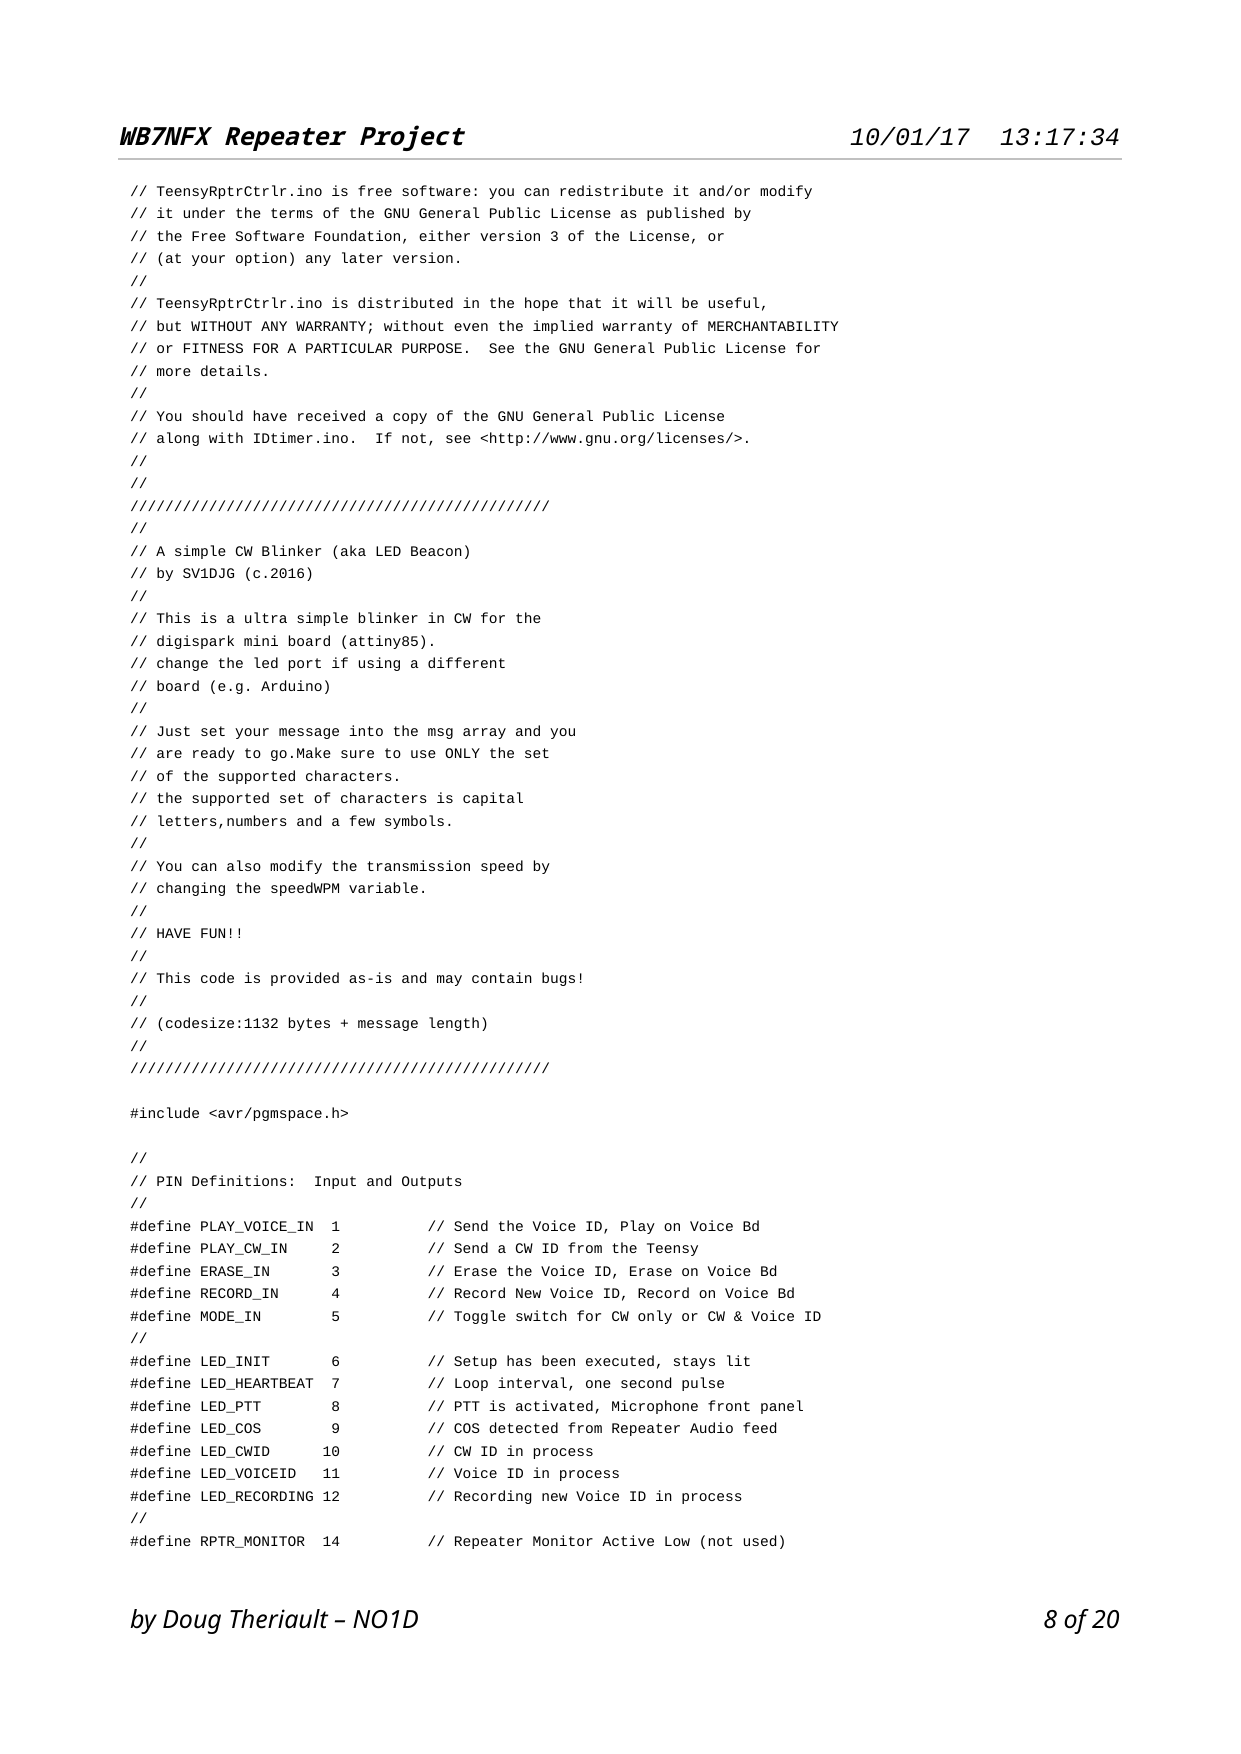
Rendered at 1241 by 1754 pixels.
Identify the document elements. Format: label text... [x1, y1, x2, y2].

text // the Free Software Foundation, either version 3 of the License, or [118, 229, 1122, 246]
text #define LED_VOICEID 11 // Voice ID in process [118, 1467, 1122, 1483]
text #define LED_RECORDING 12 // Recording new Voice ID in process [118, 1489, 1122, 1506]
text // You should have received a copy of the GNU General Public License [118, 409, 1122, 426]
text // TeensyRptrCtrlr.ino is distributed in the hope that it will be useful, [118, 297, 1122, 313]
text //////////////////////////////////////////////// [118, 499, 1122, 516]
text // [118, 702, 1122, 718]
text // along with IDtimer.ino. If not, see <http://www.gnu.org/licenses/>. [118, 432, 1122, 448]
text // [118, 1512, 1122, 1528]
text // letters,numbers and a few symbols. [118, 814, 1122, 831]
text #define RPTR_MONITOR 14 // Repeater Monitor Active Low (not used) [118, 1534, 1122, 1551]
text // [118, 274, 1122, 291]
text // This code is provided as-is and may contain bugs! [118, 972, 1122, 988]
text // [118, 837, 1122, 853]
text // [118, 477, 1122, 493]
text // Just set your message into the msg array and you [118, 724, 1122, 741]
text // by SV1DJG (c.2016) [118, 567, 1122, 583]
text // but WITHOUT ANY WARRANTY; without even the implied warranty of MERCHANTABILITY [118, 319, 1122, 336]
text // PIN Definitions: Input and Outputs [118, 1174, 1122, 1191]
text // board (e.g. Arduino) [118, 679, 1122, 696]
text #define PLAY_CW_IN 2 // Send a CW ID from the Teensy [118, 1242, 1122, 1258]
text // [118, 522, 1122, 538]
text // [118, 1332, 1122, 1348]
text // [118, 1197, 1122, 1213]
text // [118, 904, 1122, 921]
text #define LED_HEARTBEAT 7 // Loop interval, one second pulse [118, 1377, 1122, 1393]
text // more details. [118, 364, 1122, 381]
text #define LED_PTT 8 // PTT is activated, Microphone front panel [118, 1399, 1122, 1416]
text // change the led port if using a different [118, 657, 1122, 673]
text //////////////////////////////////////////////// [118, 1062, 1122, 1078]
text // the supported set of characters is capital [118, 792, 1122, 808]
text // (at your option) any later version. [118, 252, 1122, 268]
text // [118, 387, 1122, 403]
text #define LED_INIT 6 // Setup has been executed, stays lit [118, 1354, 1122, 1371]
text // [118, 1152, 1122, 1168]
text // [118, 949, 1122, 966]
text #include <avr/pgmspace.h> [118, 1107, 1122, 1123]
text // digispark mini board (attiny85). [118, 634, 1122, 651]
text #define LED_CWID 10 // CW ID in process [118, 1444, 1122, 1461]
text // You can also modify the transmission speed by [118, 859, 1122, 876]
text // TeensyRptrCtrlr.ino is free software: you can redistribute it and/or modify [118, 184, 1122, 201]
text // or FITNESS FOR A PARTICULAR PURPOSE. See the GNU General Public License for [118, 342, 1122, 358]
text // [118, 454, 1122, 471]
text // This is a ultra simple blinker in CW for the [118, 612, 1122, 628]
text // [118, 1039, 1122, 1056]
text // [118, 589, 1122, 606]
text // A simple CW Blinker (aka LED Beacon) [118, 544, 1122, 561]
text // HAVE FUN!! [118, 927, 1122, 943]
text #define RECORD_IN 4 // Record New Voice ID, Record on Voice Bd [118, 1287, 1122, 1303]
text #define PLAY_VOICE_IN 1 // Send the Voice ID, Play on Voice Bd [118, 1219, 1122, 1236]
text // [118, 994, 1122, 1011]
text #define ERASE_IN 3 // Erase the Voice ID, Erase on Voice Bd [118, 1264, 1122, 1281]
text // of the supported characters. [118, 769, 1122, 786]
text // it under the terms of the GNU General Public License as published by [118, 207, 1122, 223]
text #define LED_COS 9 // COS detected from Repeater Audio feed [118, 1422, 1122, 1438]
text // changing the speedWPM variable. [118, 882, 1122, 898]
text #define MODE_IN 5 // Toggle switch for CW only or CW & Voice ID [118, 1309, 1122, 1326]
text // (codesize:1132 bytes + message length) [118, 1017, 1122, 1033]
text // are ready to go.Make sure to use ONLY the set [118, 747, 1122, 763]
